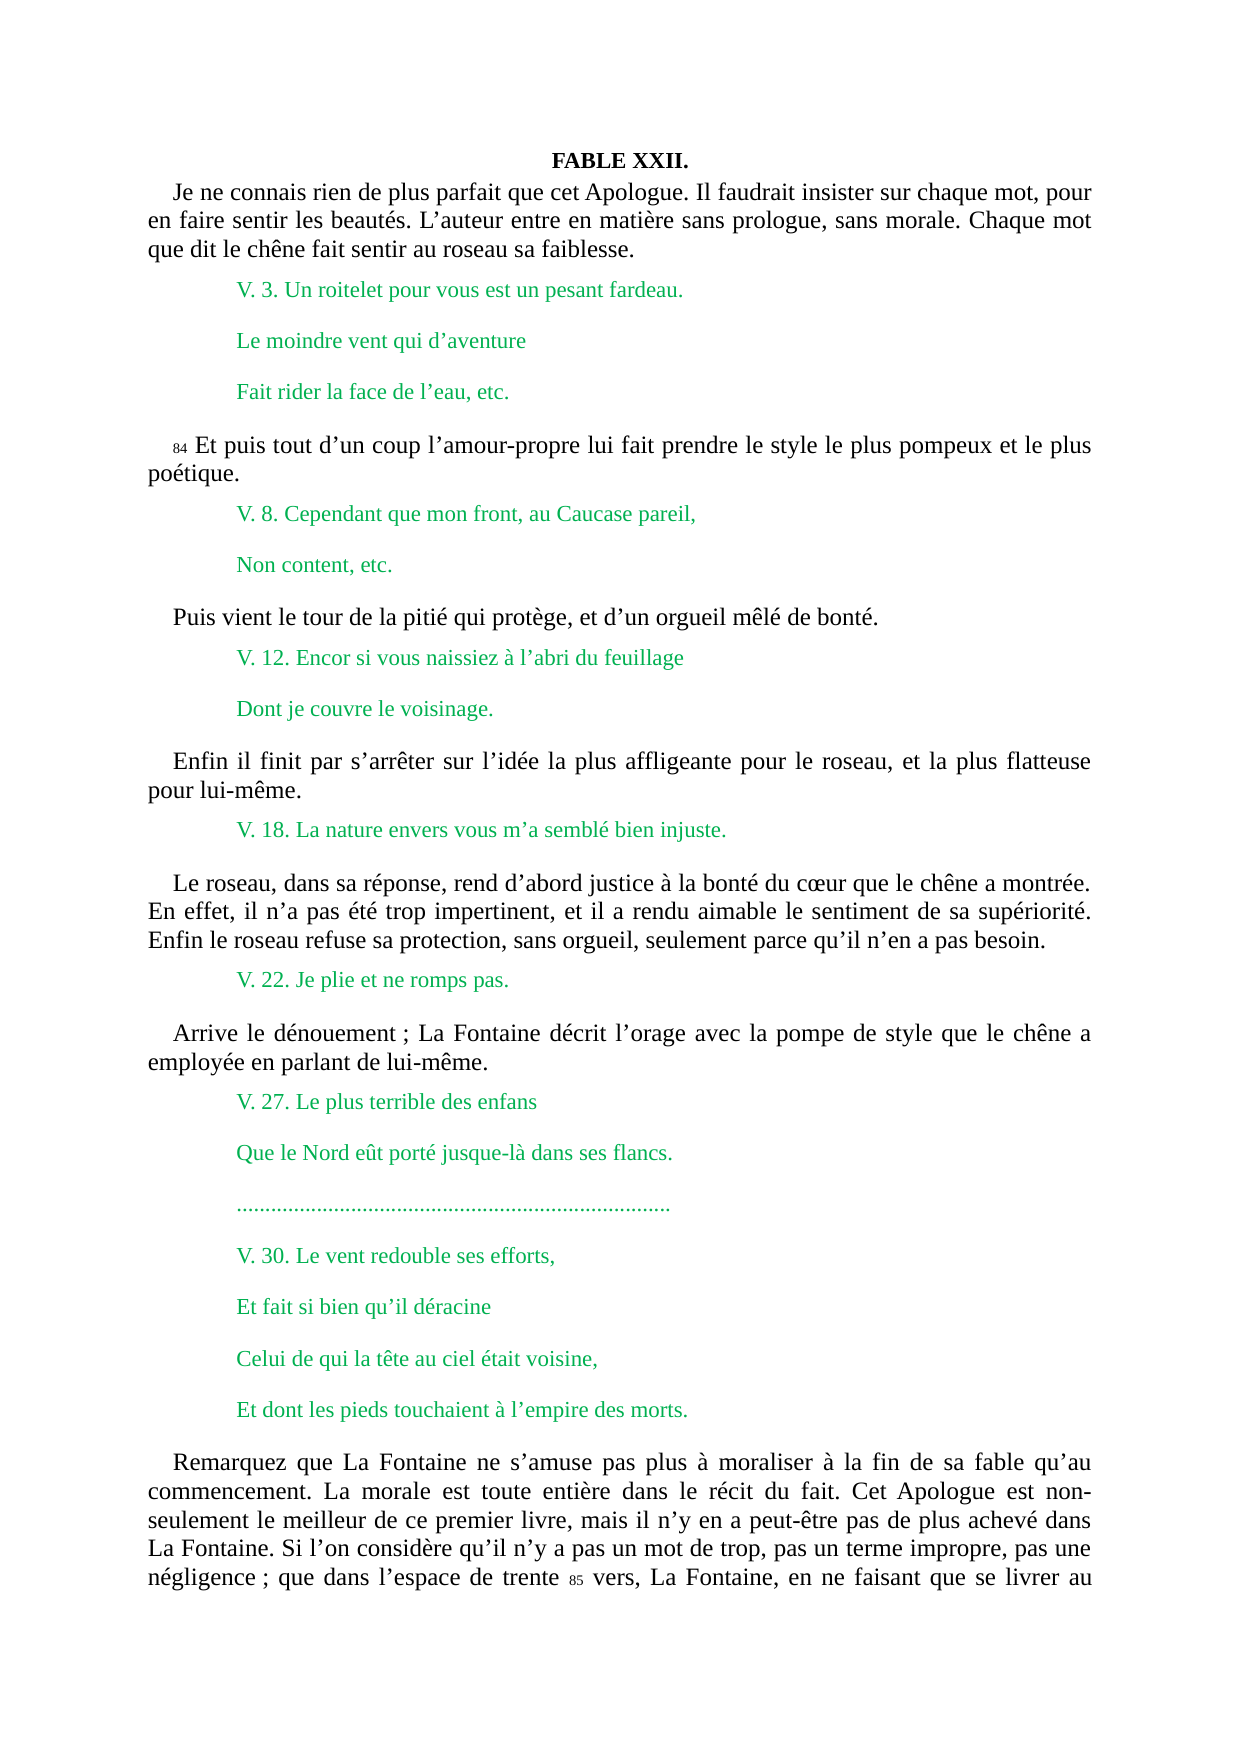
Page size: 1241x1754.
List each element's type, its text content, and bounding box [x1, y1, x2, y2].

text ............................................................................ [236, 1191, 1093, 1217]
text Arrive le dénouement ; La Fontaine décrit l’orage avec la pompe de style que le chêne a employée en parlant de lui-même. [148, 1018, 1093, 1075]
text V. 22. Je plie et ne romps pas. [236, 966, 1093, 993]
text Remarquez que La Fontaine ne s’amuse pas plus à moraliser à la fin de sa fable qu’au commencement. La morale est toute entière dans le récit du fait. Cet Apologue est non-seulement le meilleur de ce premier livre, mais il n’y en a peut-être pas de plus achevé dans La Fontaine. Si l’on considère qu’il n’y a pas un mot de trop, pas un terme impropre, pas une négligence ; que dans l’espace de trente 85 vers, La Fontaine, en ne faisant que se livrer au [148, 1447, 1093, 1591]
text Non content, etc. [236, 551, 1093, 577]
text V. 18. La nature envers vous m’a semblé bien injuste. [236, 816, 1093, 843]
text V. 12. Encor si vous naissiez à l’abri du feuillage [236, 644, 1093, 670]
text V. 8. Cependant que mon front, au Caucase pareil, [236, 500, 1093, 526]
text 84 Et puis tout d’un coup l’amour-propre lui fait prendre le style le plus pompeux et le plus poétique. [148, 430, 1093, 487]
text Puis vient le tour de la pitié qui protège, et d’un orgueil mêlé de bonté. [148, 602, 1093, 631]
text Fait rider la face de l’eau, etc. [236, 378, 1093, 405]
subtitle FABLE XXII. [148, 148, 1093, 174]
text V. 3. Un roitelet pour vous est un pesant fardeau. [236, 276, 1093, 302]
text Et dont les pieds touchaient à l’empire des morts. [236, 1396, 1093, 1422]
text Et fait si bien qu’il déracine [236, 1293, 1093, 1319]
text V. 30. Le vent redouble ses efforts, [236, 1242, 1093, 1268]
text Le roseau, dans sa réponse, rend d’abord justice à la bonté du cœur que le chêne a montrée. En effet, il n’a pas été trop impertinent, et il a rendu aimable le sentiment de sa supériorité. Enfin le roseau refuse sa protection, sans orgueil, seulement parce qu’il n’en a pas besoin. [148, 868, 1093, 954]
text V. 27. Le plus terrible des enfans [236, 1088, 1093, 1114]
text Je ne connais rien de plus parfait que cet Apologue. Il faudrait insister sur chaque mot, pour en faire sentir les beautés. L’auteur entre en matière sans prologue, sans morale. Chaque mot que dit le chêne fait sentir au roseau sa faiblesse. [148, 177, 1093, 263]
text Que le Nord eût porté jusque-là dans ses flancs. [236, 1139, 1093, 1166]
text Dont je couvre le voisinage. [236, 695, 1093, 721]
text Enfin il finit par s’arrêter sur l’idée la plus affligeante pour le roseau, et la plus flatteuse pour lui-même. [148, 746, 1093, 804]
text Celui de qui la tête au ciel était voisine, [236, 1344, 1093, 1371]
text Le moindre vent qui d’aventure [236, 327, 1093, 353]
